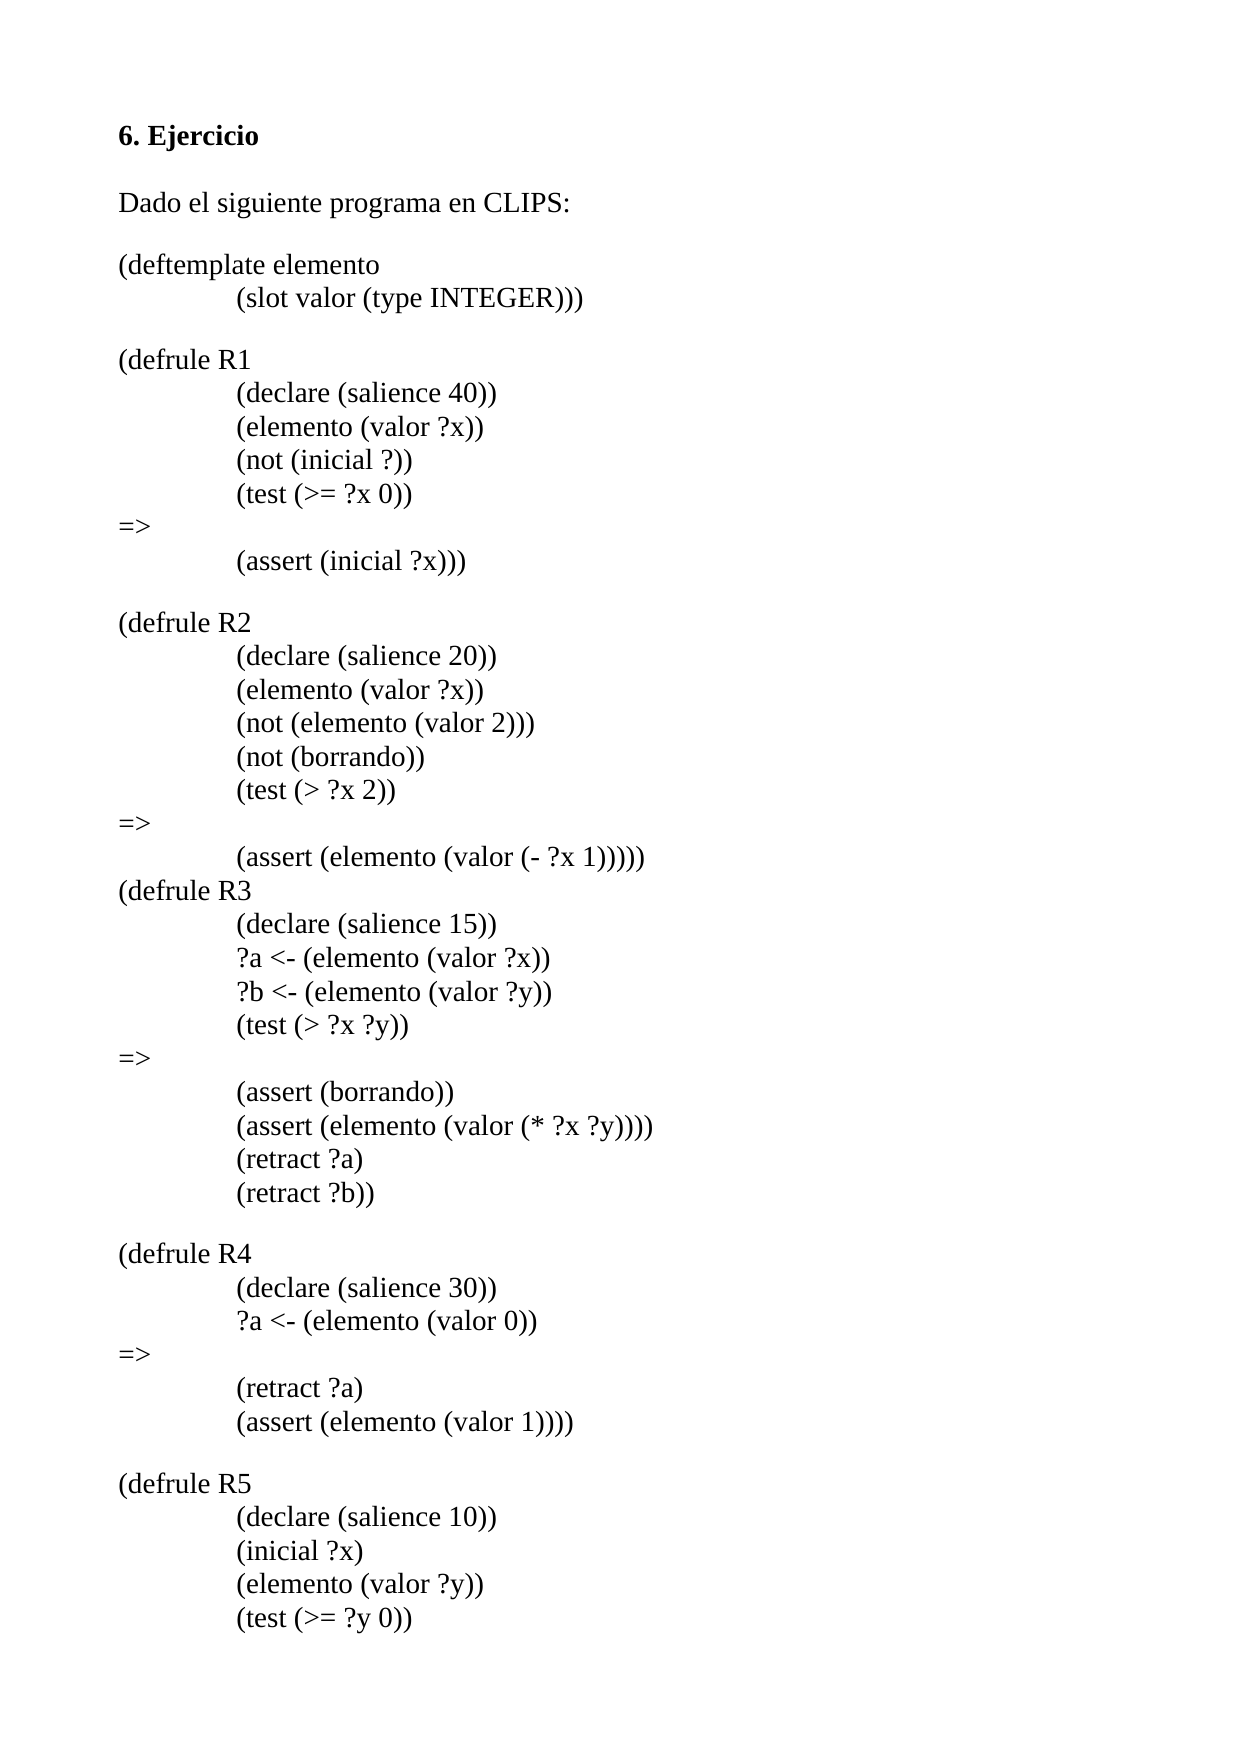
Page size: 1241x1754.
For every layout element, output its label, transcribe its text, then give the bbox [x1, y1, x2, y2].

text (not (inicial ?)) [118, 442, 1122, 476]
text ?b <- (elemento (valor ?y)) [118, 974, 1122, 1007]
text (declare (salience 20)) [118, 638, 1122, 672]
text (test (>= ?x 0)) [118, 476, 1122, 509]
text (deftemplate elemento [118, 247, 1122, 280]
text (retract ?a) [118, 1371, 1122, 1404]
text (retract ?a) [118, 1141, 1122, 1175]
text (slot valor (type INTEGER))) [118, 280, 1122, 314]
text (declare (salience 15)) [118, 907, 1122, 940]
text ?a <- (elemento (valor 0)) [118, 1303, 1122, 1337]
text (elemento (valor ?y)) [118, 1566, 1122, 1600]
text => [118, 1337, 1122, 1371]
text (declare (salience 30)) [118, 1270, 1122, 1303]
text => [118, 1041, 1122, 1074]
text (defrule R3 [118, 873, 1122, 907]
text (elemento (valor ?x)) [118, 672, 1122, 705]
text (test (> ?x 2)) [118, 772, 1122, 806]
text (not (borrando)) [118, 739, 1122, 772]
text => [118, 806, 1122, 839]
text Dado el siguiente programa en CLIPS: [118, 185, 1122, 219]
text 6. Ejercicio [118, 118, 1122, 152]
text (not (elemento (valor 2))) [118, 705, 1122, 739]
text (inicial ?x) [118, 1533, 1122, 1566]
text (defrule R2 [118, 605, 1122, 638]
text (test (> ?x ?y)) [118, 1007, 1122, 1041]
text (assert (elemento (valor 1)))) [118, 1404, 1122, 1438]
text (assert (elemento (valor (- ?x 1))))) [118, 839, 1122, 873]
text (elemento (valor ?x)) [118, 409, 1122, 442]
text (defrule R4 [118, 1236, 1122, 1270]
text (defrule R1 [118, 342, 1122, 375]
text (assert (borrando)) [118, 1074, 1122, 1108]
text (retract ?b)) [118, 1175, 1122, 1208]
text (test (>= ?y 0)) [118, 1600, 1122, 1633]
text (defrule R5 [118, 1466, 1122, 1499]
text => [118, 509, 1122, 543]
text (assert (elemento (valor (* ?x ?y)))) [118, 1108, 1122, 1141]
text (declare (salience 40)) [118, 375, 1122, 409]
text (declare (salience 10)) [118, 1499, 1122, 1533]
text ?a <- (elemento (valor ?x)) [118, 940, 1122, 974]
text (assert (inicial ?x))) [118, 543, 1122, 577]
